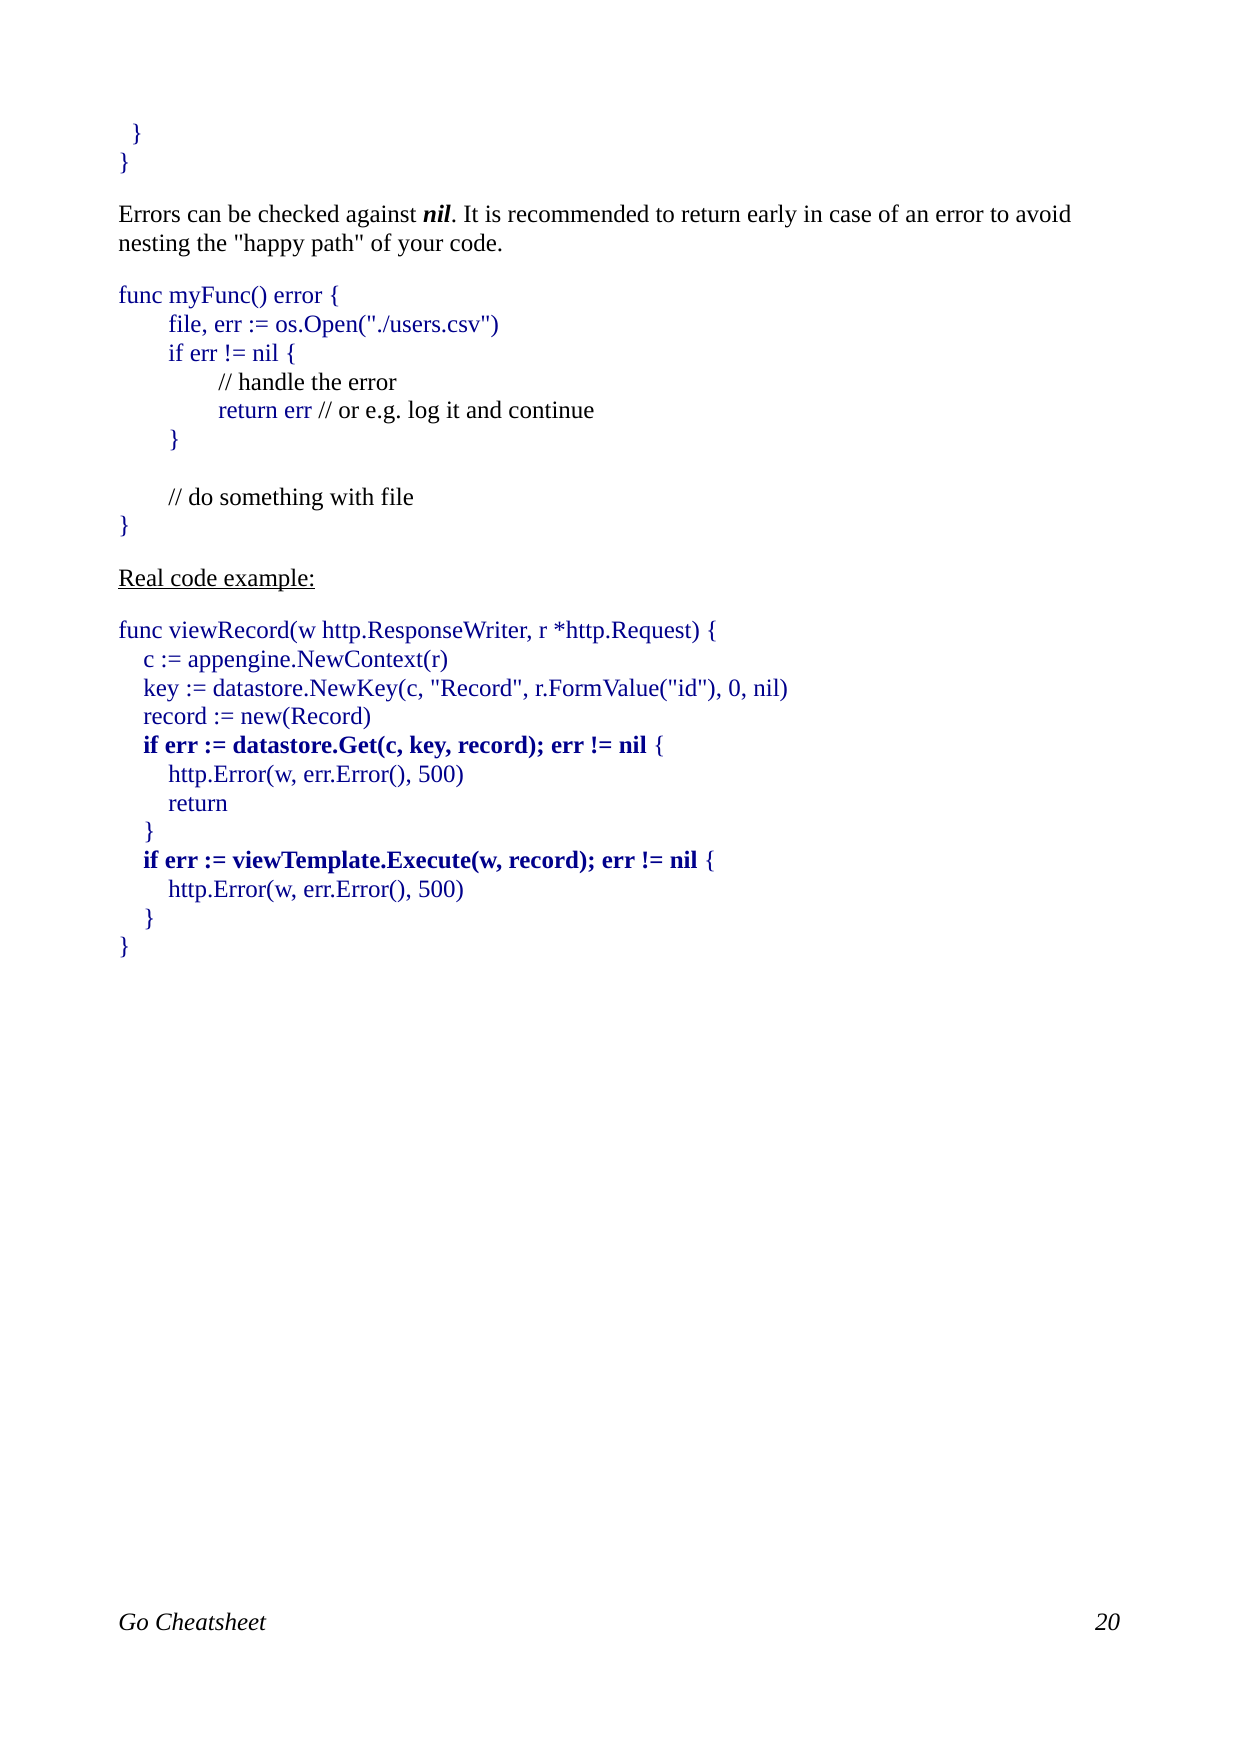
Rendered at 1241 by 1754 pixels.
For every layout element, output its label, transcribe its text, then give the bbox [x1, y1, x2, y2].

text if err := datastore.Get(c, key, record); err != nil { [118, 730, 1122, 759]
text key := datastore.NewKey(c, "Record", r.FormValue("id"), 0, nil) [118, 673, 1122, 701]
text } [118, 424, 1122, 453]
text record := new(Record) [118, 701, 1122, 730]
text } [118, 118, 1122, 147]
text } [118, 510, 1122, 539]
text http.Error(w, err.Error(), 500) [118, 874, 1122, 903]
text return [118, 788, 1122, 816]
text c := appengine.NewContext(r) [118, 644, 1122, 673]
text if err != nil { [118, 338, 1122, 367]
text Errors can be checked against nil. It is recommended to return early in case of an error to avoid nesting the "happy path" of your code. [118, 199, 1122, 257]
text if err := viewTemplate.Execute(w, record); err != nil { [118, 845, 1122, 874]
text http.Error(w, err.Error(), 500) [118, 759, 1122, 788]
text } [118, 903, 1122, 931]
text func myFunc() error { [118, 280, 1122, 309]
text func viewRecord(w http.ResponseWriter, r *http.Request) { [118, 615, 1122, 644]
text } [118, 931, 1122, 960]
text Real code example: [118, 563, 1122, 592]
text // do something with file [118, 482, 1122, 510]
text return err // or e.g. log it and continue [118, 395, 1122, 424]
text file, err := os.Open("./users.csv") [118, 309, 1122, 338]
text } [118, 816, 1122, 845]
text // handle the error [118, 367, 1122, 395]
text } [118, 147, 1122, 176]
